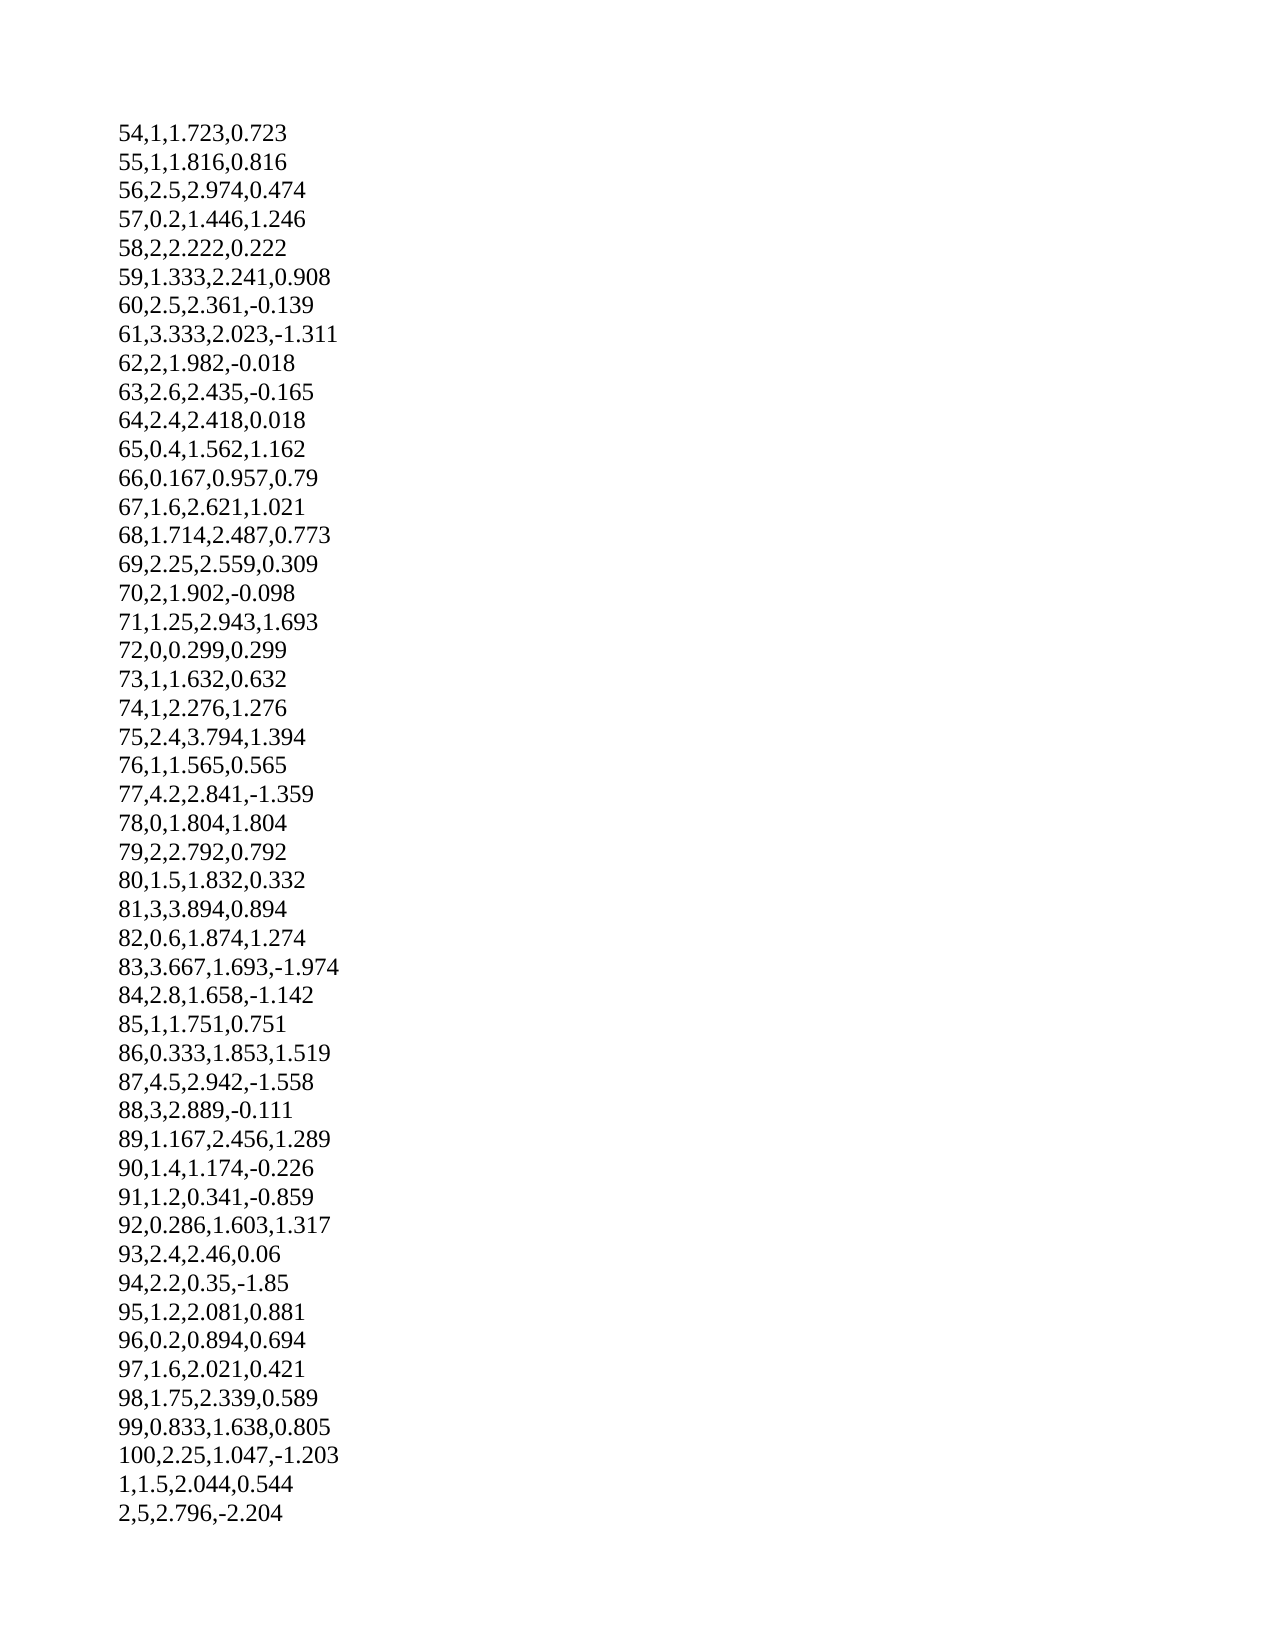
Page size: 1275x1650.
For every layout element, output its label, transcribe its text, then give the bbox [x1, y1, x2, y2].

text 56,2.5,2.974,0.474 [118, 176, 1157, 204]
text 70,2,1.902,-0.098 [118, 578, 1157, 607]
text 64,2.4,2.418,0.018 [118, 406, 1157, 434]
text 63,2.6,2.435,-0.165 [118, 377, 1157, 406]
text 79,2,2.792,0.792 [118, 837, 1157, 866]
text 88,3,2.889,-0.111 [118, 1096, 1157, 1124]
text 68,1.714,2.487,0.773 [118, 521, 1157, 549]
text 66,0.167,0.957,0.79 [118, 463, 1157, 492]
text 83,3.667,1.693,-1.974 [118, 952, 1157, 981]
text 90,1.4,1.174,-0.226 [118, 1153, 1157, 1182]
text 87,4.5,2.942,-1.558 [118, 1067, 1157, 1096]
text 89,1.167,2.456,1.289 [118, 1124, 1157, 1153]
text 80,1.5,1.832,0.332 [118, 866, 1157, 894]
text 77,4.2,2.841,-1.359 [118, 779, 1157, 808]
text 73,1,1.632,0.632 [118, 664, 1157, 693]
text 93,2.4,2.46,0.06 [118, 1239, 1157, 1268]
text 82,0.6,1.874,1.274 [118, 923, 1157, 952]
text 67,1.6,2.621,1.021 [118, 492, 1157, 521]
text 95,1.2,2.081,0.881 [118, 1297, 1157, 1326]
text 1,1.5,2.044,0.544 [118, 1469, 1157, 1498]
text 57,0.2,1.446,1.246 [118, 204, 1157, 233]
text 2,5,2.796,-2.204 [118, 1498, 1157, 1527]
text 60,2.5,2.361,-0.139 [118, 291, 1157, 319]
text 84,2.8,1.658,-1.142 [118, 981, 1157, 1009]
text 78,0,1.804,1.804 [118, 808, 1157, 837]
text 97,1.6,2.021,0.421 [118, 1354, 1157, 1383]
text 96,0.2,0.894,0.694 [118, 1326, 1157, 1354]
text 69,2.25,2.559,0.309 [118, 549, 1157, 578]
text 75,2.4,3.794,1.394 [118, 722, 1157, 751]
text 85,1,1.751,0.751 [118, 1009, 1157, 1038]
text 58,2,2.222,0.222 [118, 233, 1157, 262]
text 65,0.4,1.562,1.162 [118, 434, 1157, 463]
text 81,3,3.894,0.894 [118, 894, 1157, 923]
text 99,0.833,1.638,0.805 [118, 1412, 1157, 1441]
text 54,1,1.723,0.723 [118, 118, 1157, 147]
text 91,1.2,0.341,-0.859 [118, 1182, 1157, 1211]
text 86,0.333,1.853,1.519 [118, 1038, 1157, 1067]
text 72,0,0.299,0.299 [118, 636, 1157, 664]
text 92,0.286,1.603,1.317 [118, 1211, 1157, 1239]
text 94,2.2,0.35,-1.85 [118, 1268, 1157, 1297]
text 71,1.25,2.943,1.693 [118, 607, 1157, 636]
text 55,1,1.816,0.816 [118, 147, 1157, 176]
text 74,1,2.276,1.276 [118, 693, 1157, 722]
text 61,3.333,2.023,-1.311 [118, 319, 1157, 348]
text 76,1,1.565,0.565 [118, 751, 1157, 779]
text 100,2.25,1.047,-1.203 [118, 1441, 1157, 1469]
text 98,1.75,2.339,0.589 [118, 1383, 1157, 1412]
text 62,2,1.982,-0.018 [118, 348, 1157, 377]
text 59,1.333,2.241,0.908 [118, 262, 1157, 291]
